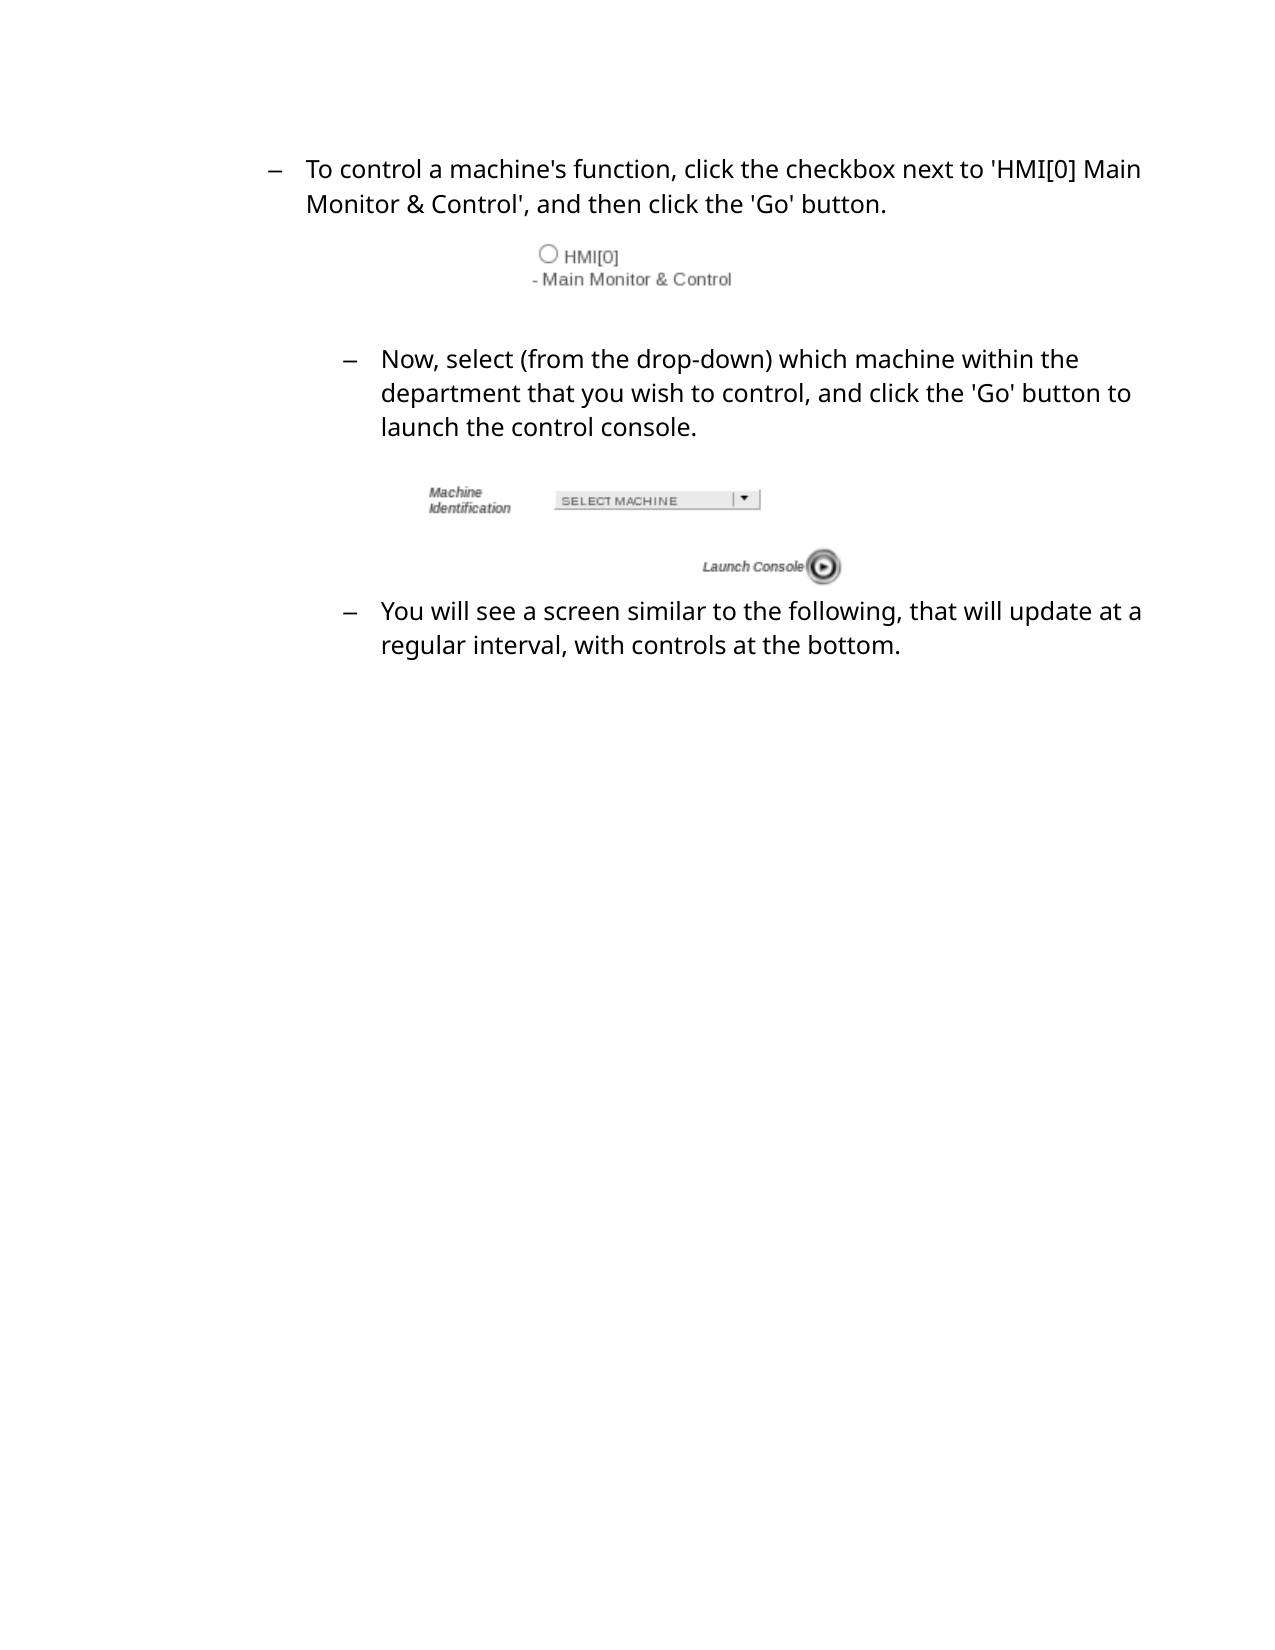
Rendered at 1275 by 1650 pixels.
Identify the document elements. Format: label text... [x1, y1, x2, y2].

list You will see a screen similar to the following, that will update at a regular interval, with controls at the bottom. [343, 528, 1157, 662]
picture [417, 477, 858, 594]
list Now, select (from the drop-down) which machine within the department that you wish to control, and click the 'Go' button to launch the control console. [343, 342, 1157, 444]
picture [519, 235, 756, 308]
list To control a machine's function, click the checkbox next to 'HMI[0] Main Monitor & Control', and then click the 'Go' button. [268, 152, 1157, 220]
